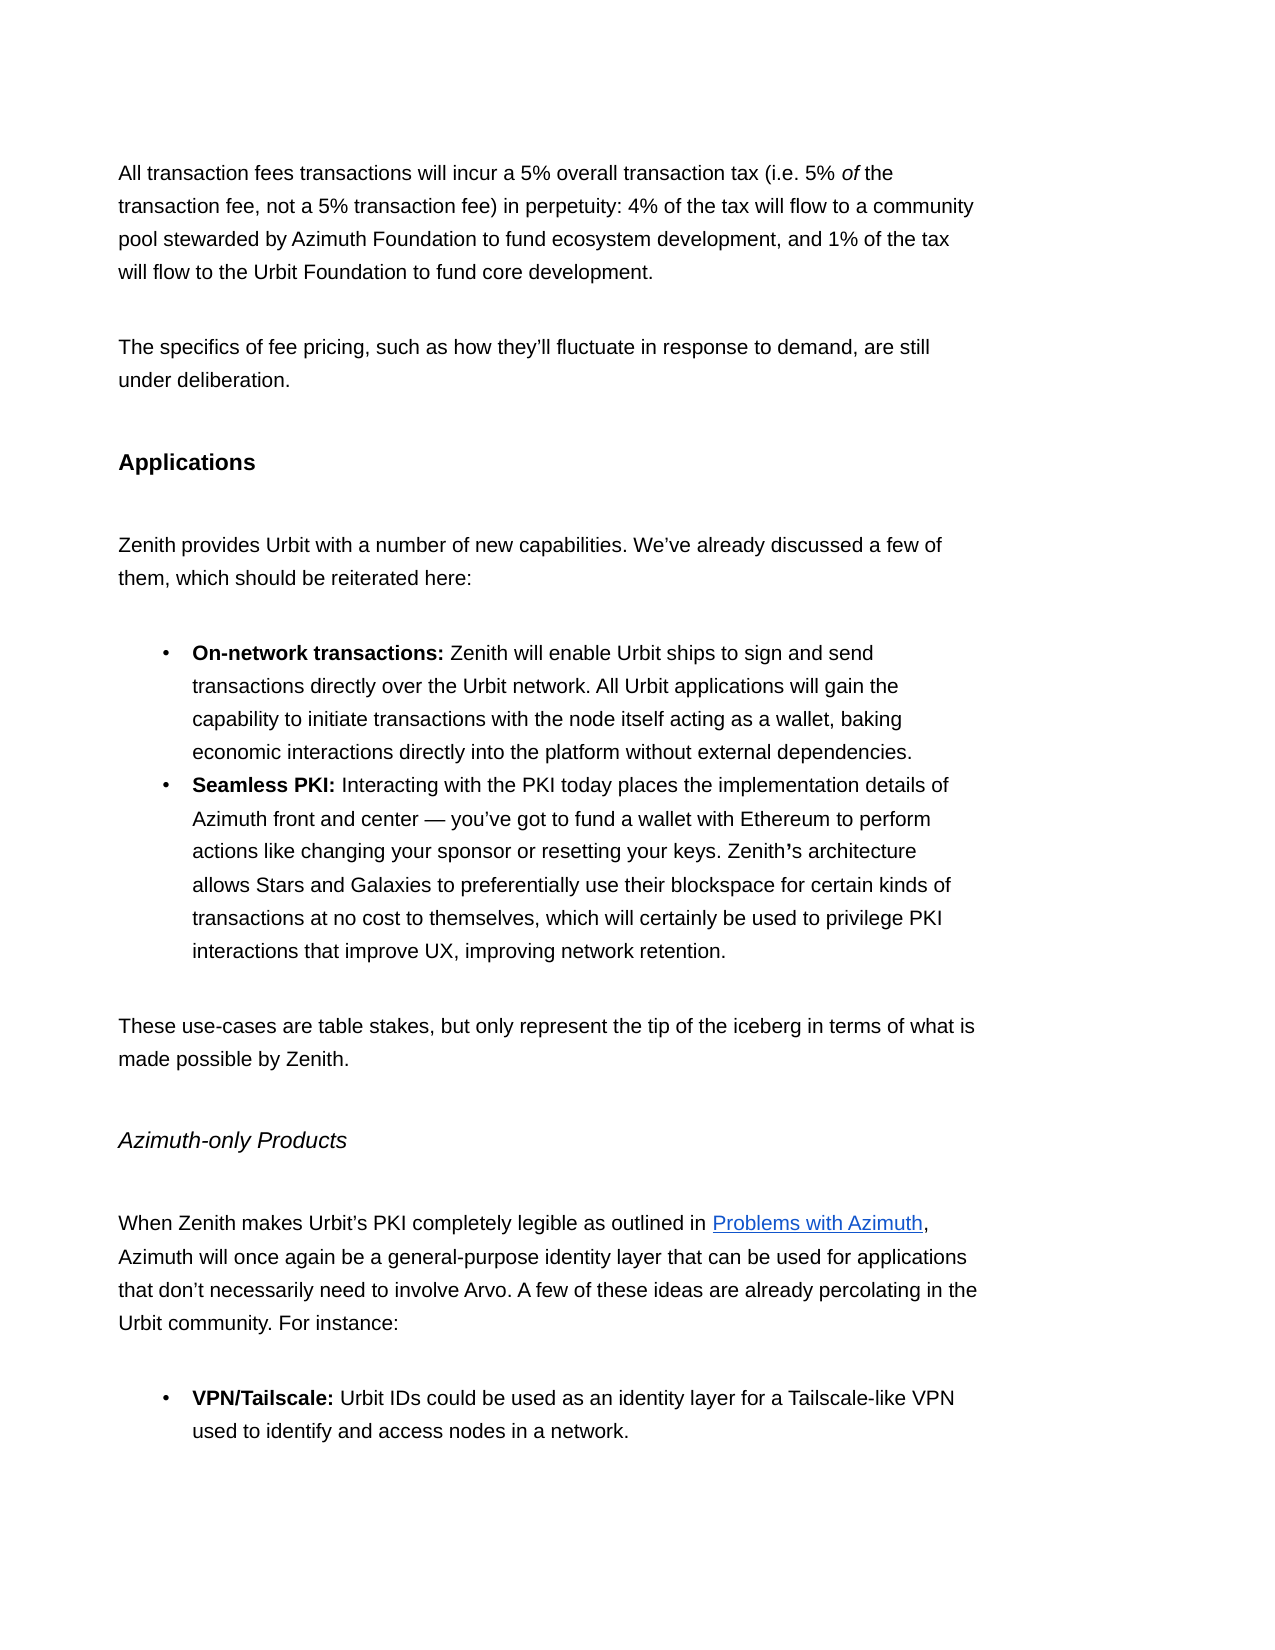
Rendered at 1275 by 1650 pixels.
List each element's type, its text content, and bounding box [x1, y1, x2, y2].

subtitle Azimuth-only Products [118, 1127, 980, 1154]
text When Zenith makes Urbit’s PKI completely legible as outlined in Problems with Azimuth, Azimuth will once again be a general-purpose identity layer that can be used for applications that don’t necessarily need to involve Arvo. A few of these ideas are already percolating in the Urbit community. For instance: [118, 1211, 980, 1334]
text Zenith provides Urbit with a number of new capabilities. We’ve already discussed a few of them, which should be reiterated here: [118, 533, 980, 590]
text These use-cases are table stakes, but only represent the tip of the iceberg in terms of what is made possible by Zenith. [118, 1014, 980, 1071]
text All transaction fees transactions will incur a 5% overall transaction tax (i.e. 5% of the transaction fee, not a 5% transaction fee) in perpetuity: 4% of the tax will flow to a community pool stewarded by Azimuth Foundation to fund ecosystem development, and 1% of the tax will flow to the Urbit Foundation to fund core development. [118, 160, 980, 284]
subtitle Applications [118, 449, 980, 475]
list VPN/Tailscale: Urbit IDs could be used as an identity layer for a Tailscale-like VPN used to identify and access nodes in a network. [162, 1386, 980, 1443]
list On-network transactions: Zenith will enable Urbit ships to sign and send transactions directly over the Urbit network. All Urbit applications will gain the capability to initiate transactions with the node itself acting as a wallet, baking economic interactions directly into the platform without external dependencies. [162, 641, 980, 764]
text The specifics of fee pricing, such as how they’ll fluctuate in response to demand, are still under deliberation. [118, 335, 980, 392]
list Seamless PKI: Interacting with the PKI today places the implementation details of Azimuth front and center — you’ve got to fund a wallet with Ethereum to perform actions like changing your sponsor or resetting your keys. Zenith’s architecture allows Stars and Galaxies to preferentially use their blockspace for certain kinds of transactions at no cost to themselves, which will certainly be used to privilege PKI interactions that improve UX, improving network retention. [162, 773, 980, 962]
